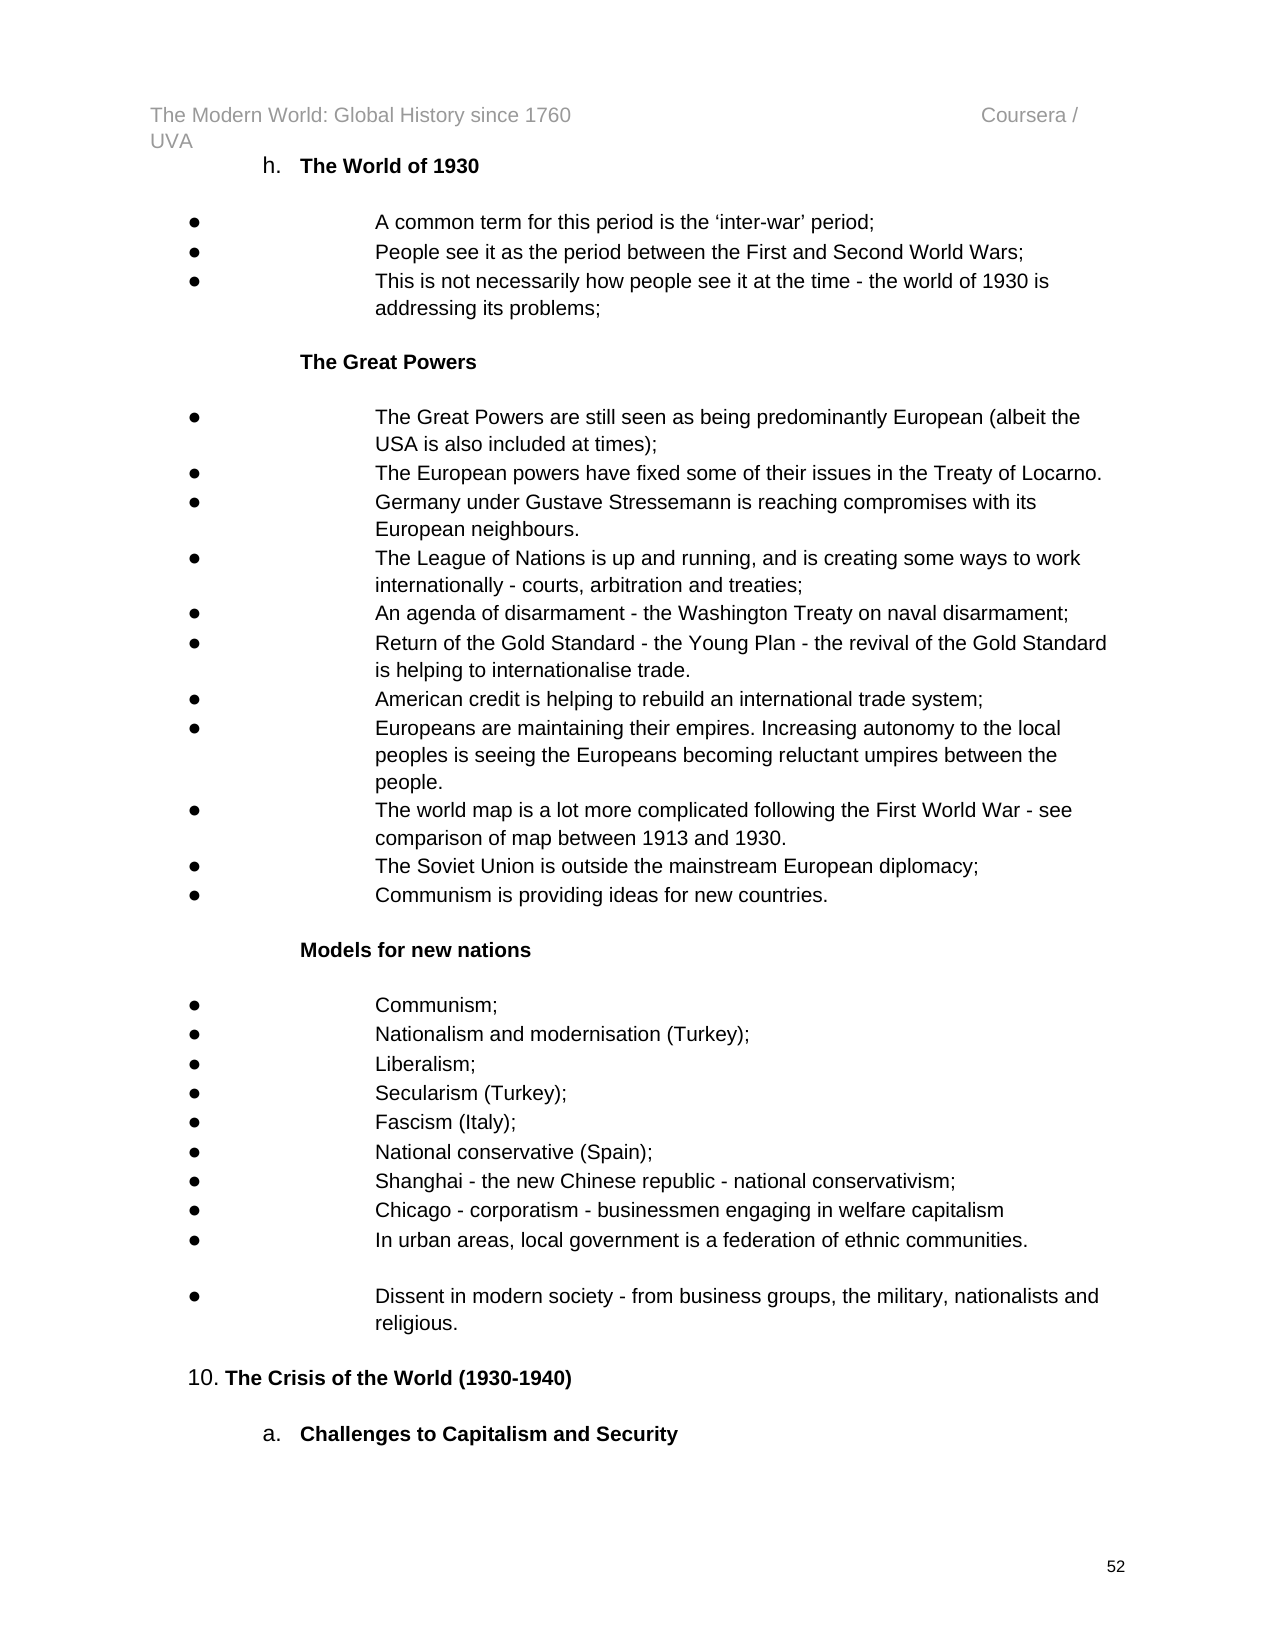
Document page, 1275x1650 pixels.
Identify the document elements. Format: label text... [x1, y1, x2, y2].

list American credit is helping to rebuild an international trade system; [187, 685, 1125, 711]
list This is not necessarily how people see it at the time - the world of 1930 is addressing its problems; [187, 268, 1125, 320]
list The World of 1930 [262, 153, 1125, 179]
list The world map is a lot more complicated following the First World War - see comparison of map between 1913 and 1930. [187, 797, 1125, 849]
text The Great Powers [150, 350, 1125, 373]
list The Great Powers are still seen as being predominantly European (albeit the USA is also included at times); [187, 403, 1125, 456]
list National conservative (Spain); [187, 1138, 1125, 1164]
list The Soviet Union is outside the mainstream European diplomacy; [187, 853, 1125, 878]
list Europeans are maintaining their empires. Increasing autonomy to the local peoples is seeing the Europeans becoming reluctant umpires between the people. [187, 714, 1125, 793]
list Return of the Gold Standard - the Young Plan - the revival of the Gold Standard is helping to internationalise trade. [187, 629, 1125, 682]
list The League of Nations is up and running, and is creating some ways to work internationally - courts, arbitration and treaties; [187, 544, 1125, 597]
list People see it as the period between the First and Second World Wars; [187, 238, 1125, 264]
list Liberalism; [187, 1050, 1125, 1076]
list Secularism (Turkey); [187, 1079, 1125, 1105]
list Challenges to Capitalism and Security [262, 1421, 1125, 1447]
list Chicago - corporatism - businessmen engaging in welfare capitalism [187, 1197, 1125, 1223]
list Communism; [187, 991, 1125, 1017]
text Models for new nations [150, 938, 1125, 961]
list Germany under Gustave Stressemann is reaching compromises with its European neighbours. [187, 489, 1125, 541]
list Fascism (Italy); [187, 1109, 1125, 1134]
list A common term for this period is the ‘inter-war’ period; [187, 209, 1125, 235]
list Nationalism and modernisation (Turkey); [187, 1021, 1125, 1046]
list The European powers have fixed some of their issues in the Treaty of Locarno. [187, 459, 1125, 485]
list The Crisis of the World (1930-1940) [187, 1365, 1125, 1391]
list Communism is providing ideas for new countries. [187, 882, 1125, 908]
list Dissent in modern society - from business groups, the military, nationalists and religious. [187, 1282, 1125, 1335]
list An agenda of disarmament - the Washington Treaty on naval disarmament; [187, 600, 1125, 626]
list In urban areas, local government is a federation of ethnic communities. [187, 1226, 1125, 1252]
list Shanghai - the new Chinese republic - national conservativism; [187, 1168, 1125, 1193]
